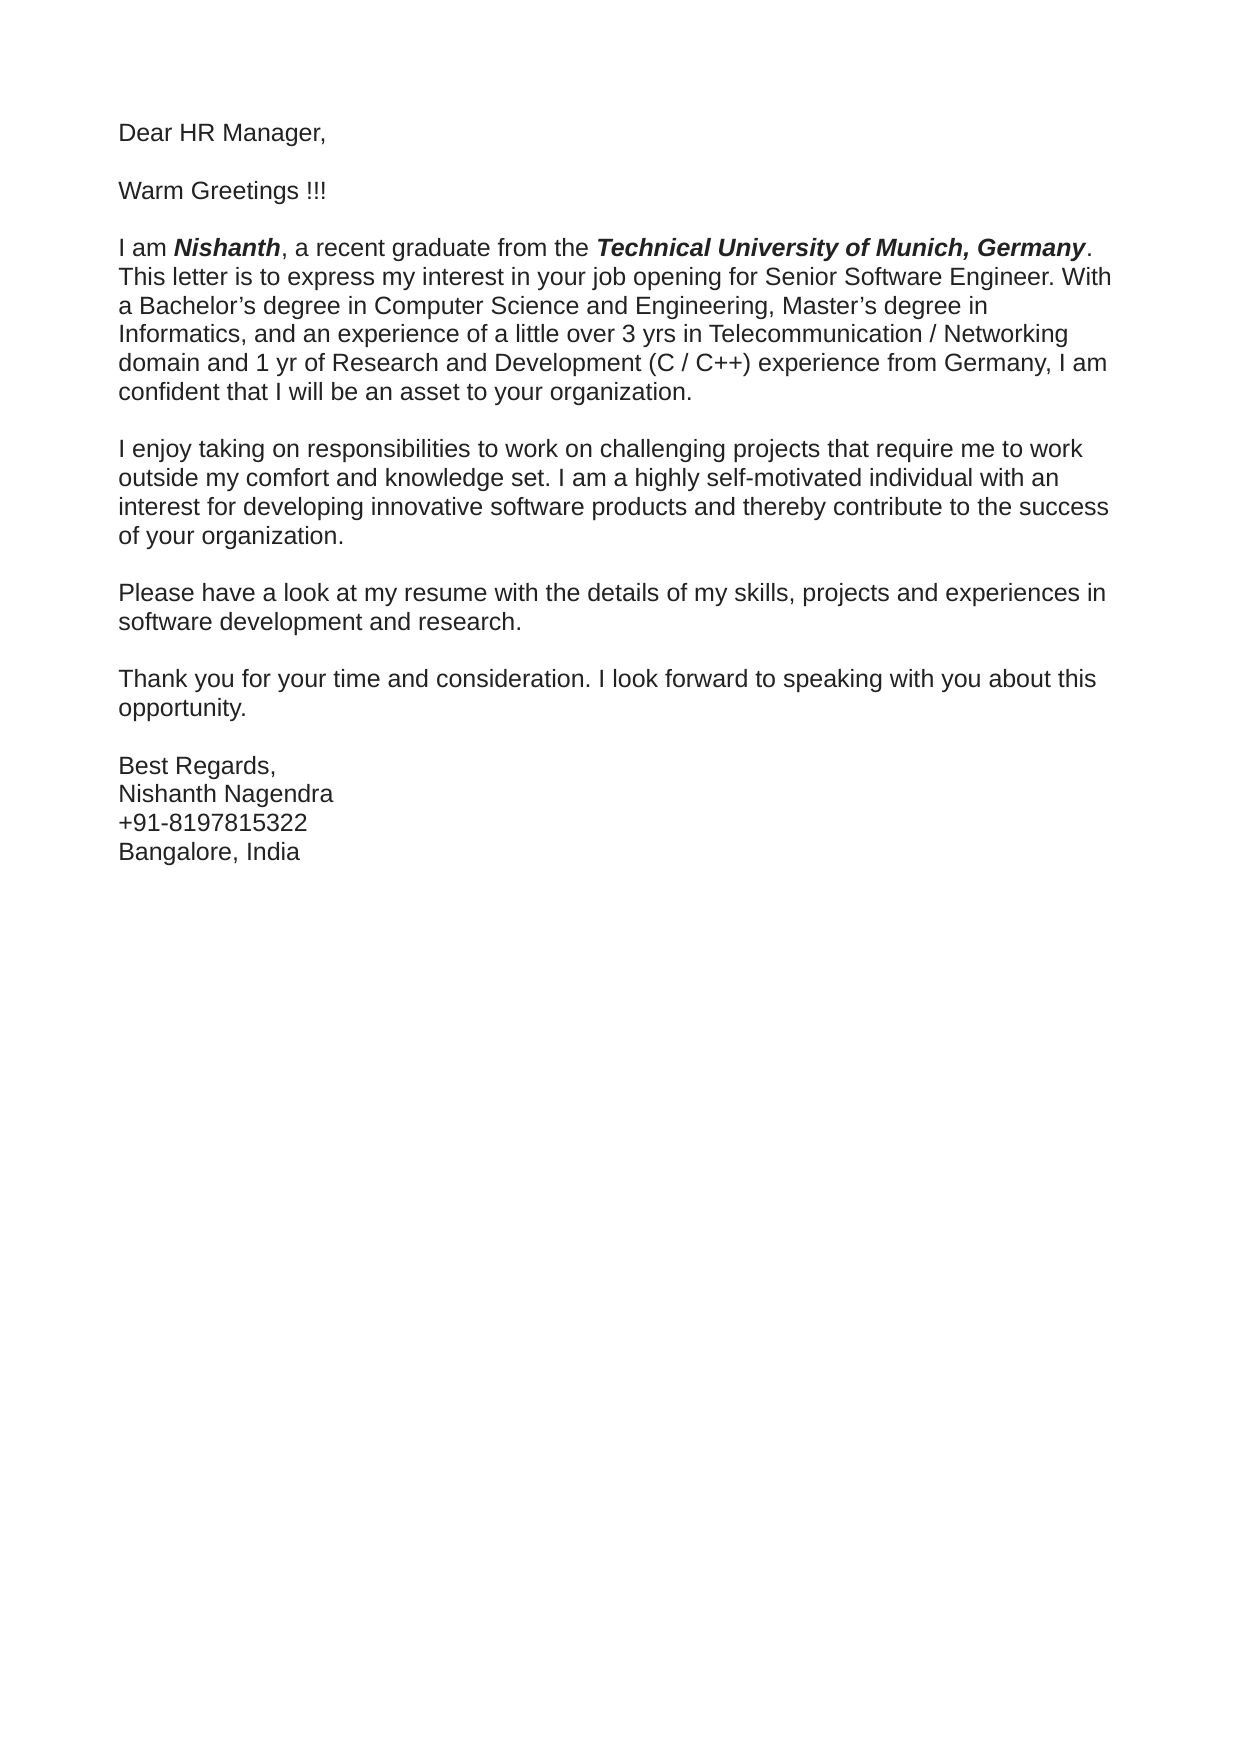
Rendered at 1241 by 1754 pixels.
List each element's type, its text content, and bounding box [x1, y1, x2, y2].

text I am Nishanth, a recent graduate from the Technical University of Munich, Germany. This letter is to express my interest in your job opening for Senior Software Engineer. With a Bachelor’s degree in Computer Science and Engineering, Master’s degree in Informatics, and an experience of a little over 3 yrs in Telecommunication / Networking domain and 1 yr of Research and Development (C / C++) experience from Germany, I am confident that I will be an asset to your organization. [118, 233, 1122, 406]
text Warm Greetings !!! [118, 176, 1122, 204]
text Bangalore, India [118, 837, 1122, 866]
text Best Regards, [118, 751, 1122, 779]
text Please have a look at my resume with the details of my skills, projects and experiences in software development and research. [118, 578, 1122, 636]
text I enjoy taking on responsibilities to work on challenging projects that require me to work outside my comfort and knowledge set. I am a highly self-motivated individual with an interest for developing innovative software products and thereby contribute to the success of your organization. [118, 434, 1122, 549]
text Thank you for your time and consideration. I look forward to speaking with you about this opportunity. [118, 664, 1122, 722]
text Dear HR Manager, [118, 118, 1122, 147]
text Nishanth Nagendra [118, 779, 1122, 808]
text +91-8197815322 [118, 808, 1122, 837]
